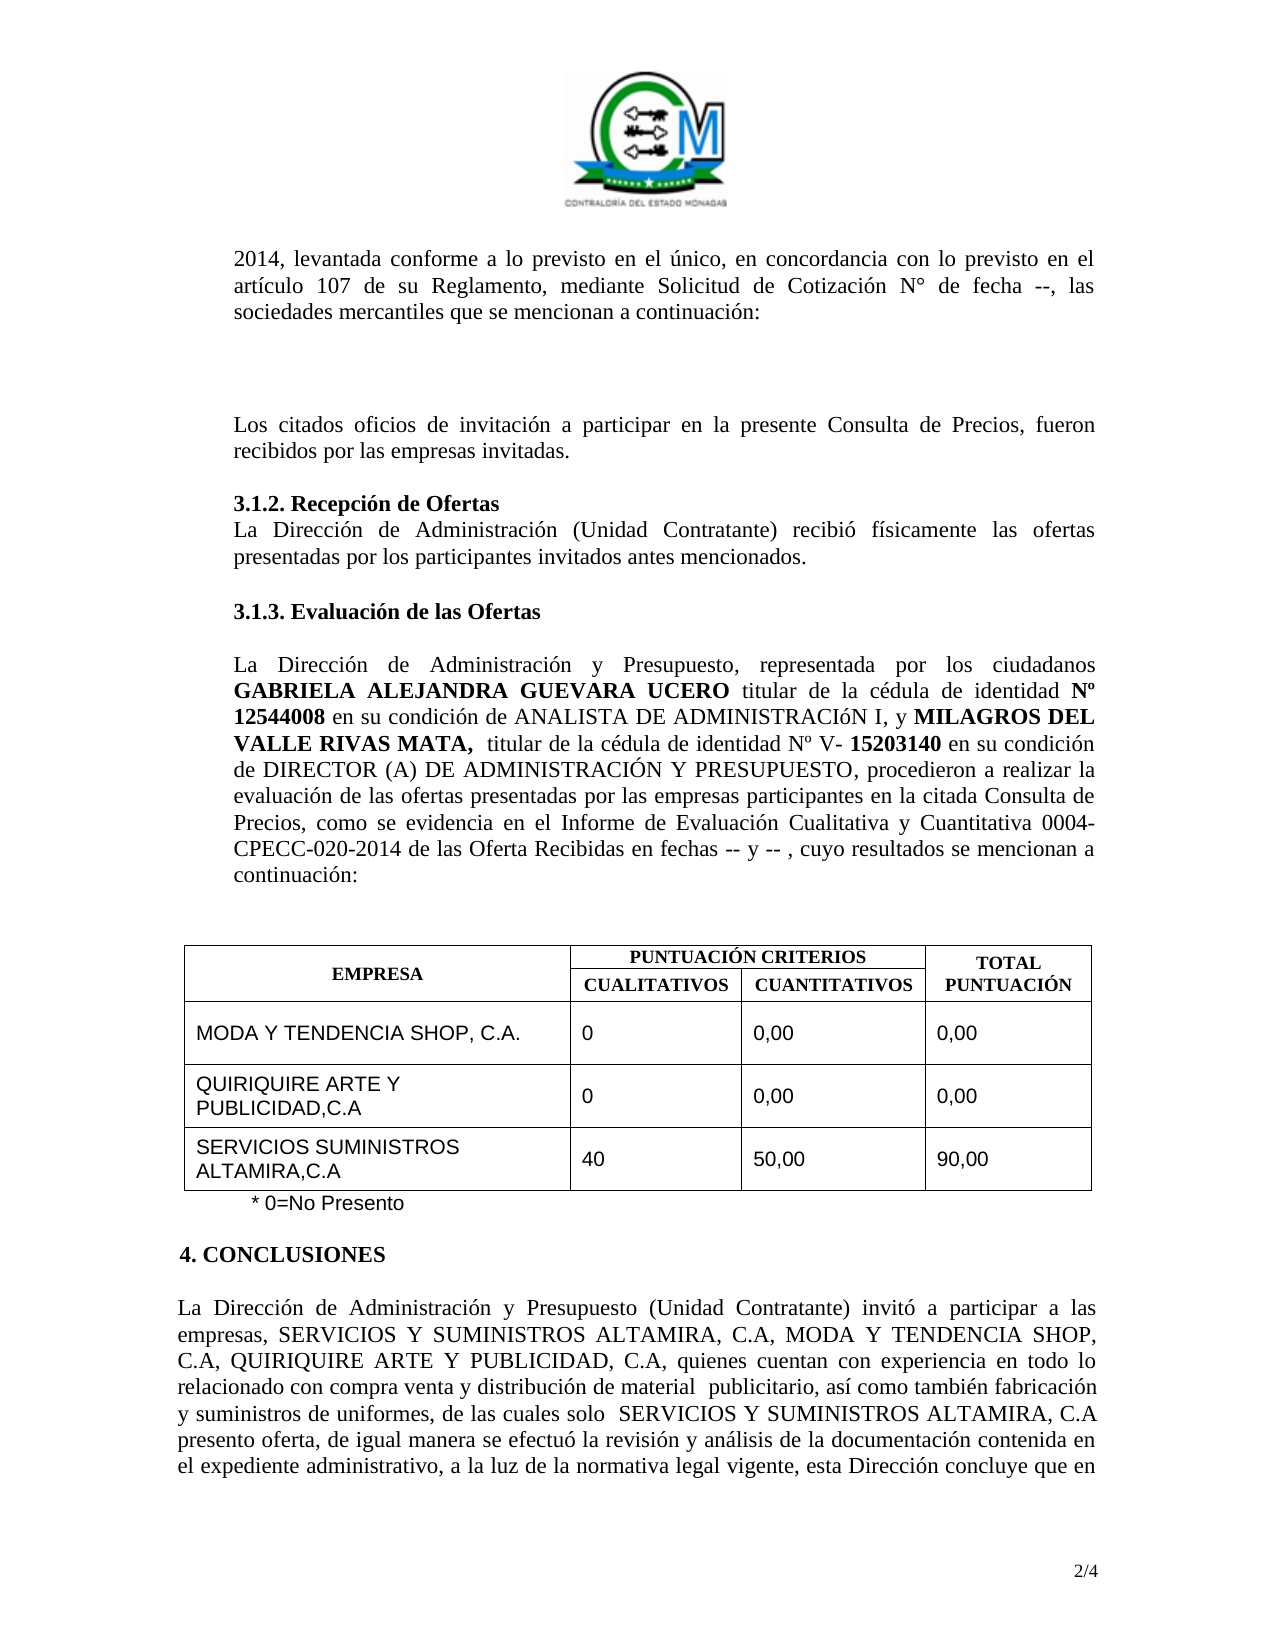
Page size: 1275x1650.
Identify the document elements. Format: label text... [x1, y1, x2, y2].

table_cell 40 [571, 1128, 741, 1190]
text La Dirección de Administración (Unidad Contratante) recibió físicamente las ofertas presentadas por los participantes invitados antes mencionados. [233, 516, 1096, 569]
table_header TOTAL PUNTUACIÓN [926, 946, 1091, 1001]
table_cell 50,00 [742, 1128, 925, 1190]
table_cell QUIRIQUIRE ARTE Y PUBLICIDAD,C.A [185, 1065, 570, 1127]
text La Dirección de Administración y Presupuesto, representada por los ciudadanos GABRIELA ALEJANDRA GUEVARA UCERO titular de la cédula de identidad Nº 12544008 en su condición de ANALISTA DE ADMINISTRACIóN I, y MILAGROS DEL VALLE RIVAS MATA, titular de la cédula de identidad Nº V- 15203140 en su condición de DIRECTOR (A) DE ADMINISTRACIÓN Y PRESUPUESTO, procedieron a realizar la evaluación de las ofertas presentadas por las empresas participantes en la citada Consulta de Precios, como se evidencia en el Informe de Evaluación Cualitativa y Cuantitativa 0004-CPECC-020-2014 de las Oferta Recibidas en fechas -- y -- , cuyo resultados se mencionan a continuación: [233, 651, 1095, 888]
table_cell 0,00 [926, 1065, 1091, 1127]
text * 0=No Presento [251, 1191, 1098, 1215]
table_cell SERVICIOS SUMINISTROS ALTAMIRA,C.A [185, 1128, 570, 1190]
table_cell 0,00 [742, 1065, 925, 1127]
table_header PUNTUACIÓN CRITERIOS [571, 946, 925, 968]
text 2014, levantada conforme a lo previsto en el único, en concordancia con lo previsto en el artículo 107 de su Reglamento, mediante Solicitud de Cotización N° de fecha --, las sociedades mercantiles que se mencionan a continuación: [233, 245, 1094, 324]
table_cell 0 [571, 1002, 741, 1064]
table_cell CUALITATIVOS [571, 969, 741, 1001]
picture [562, 69, 730, 210]
table_cell CUANTITATIVOS [742, 969, 925, 1001]
text 3.1.3. Evaluación de las Ofertas [233, 598, 1095, 624]
text Los citados oficios de invitación a participar en la presente Consulta de Precios, fueron recibidos por las empresas invitadas. [233, 411, 1096, 464]
text La Dirección de Administración y Presupuesto (Unidad Contratante) invitó a participar a las empresas, SERVICIOS Y SUMINISTROS ALTAMIRA, C.A, MODA Y TENDENCIA SHOP, C.A, QUIRIQUIRE ARTE Y PUBLICIDAD, C.A, quienes cuentan con experiencia en todo lo relacionado con compra venta y distribución de material publicitario, así como también fabricación y suministros de uniformes, de las cuales solo SERVICIOS Y SUMINISTROS ALTAMIRA, C.A presento oferta, de igual manera se efectuó la revisión y análisis de la documentación contenida en el expediente administrativo, a la luz de la normativa legal vigente, esta Dirección concluye que en [177, 1294, 1098, 1479]
table_header EMPRESA [185, 946, 570, 1001]
table_cell MODA Y TENDENCIA SHOP, C.A. [185, 1002, 570, 1064]
table_cell 0,00 [926, 1002, 1091, 1064]
table_cell 0,00 [742, 1002, 925, 1064]
text 3.1.2. Recepción de Ofertas [233, 490, 1096, 516]
text 4. CONCLUSIONES [179, 1242, 1095, 1268]
table_cell 90,00 [926, 1128, 1091, 1190]
table_cell 0 [571, 1065, 741, 1127]
